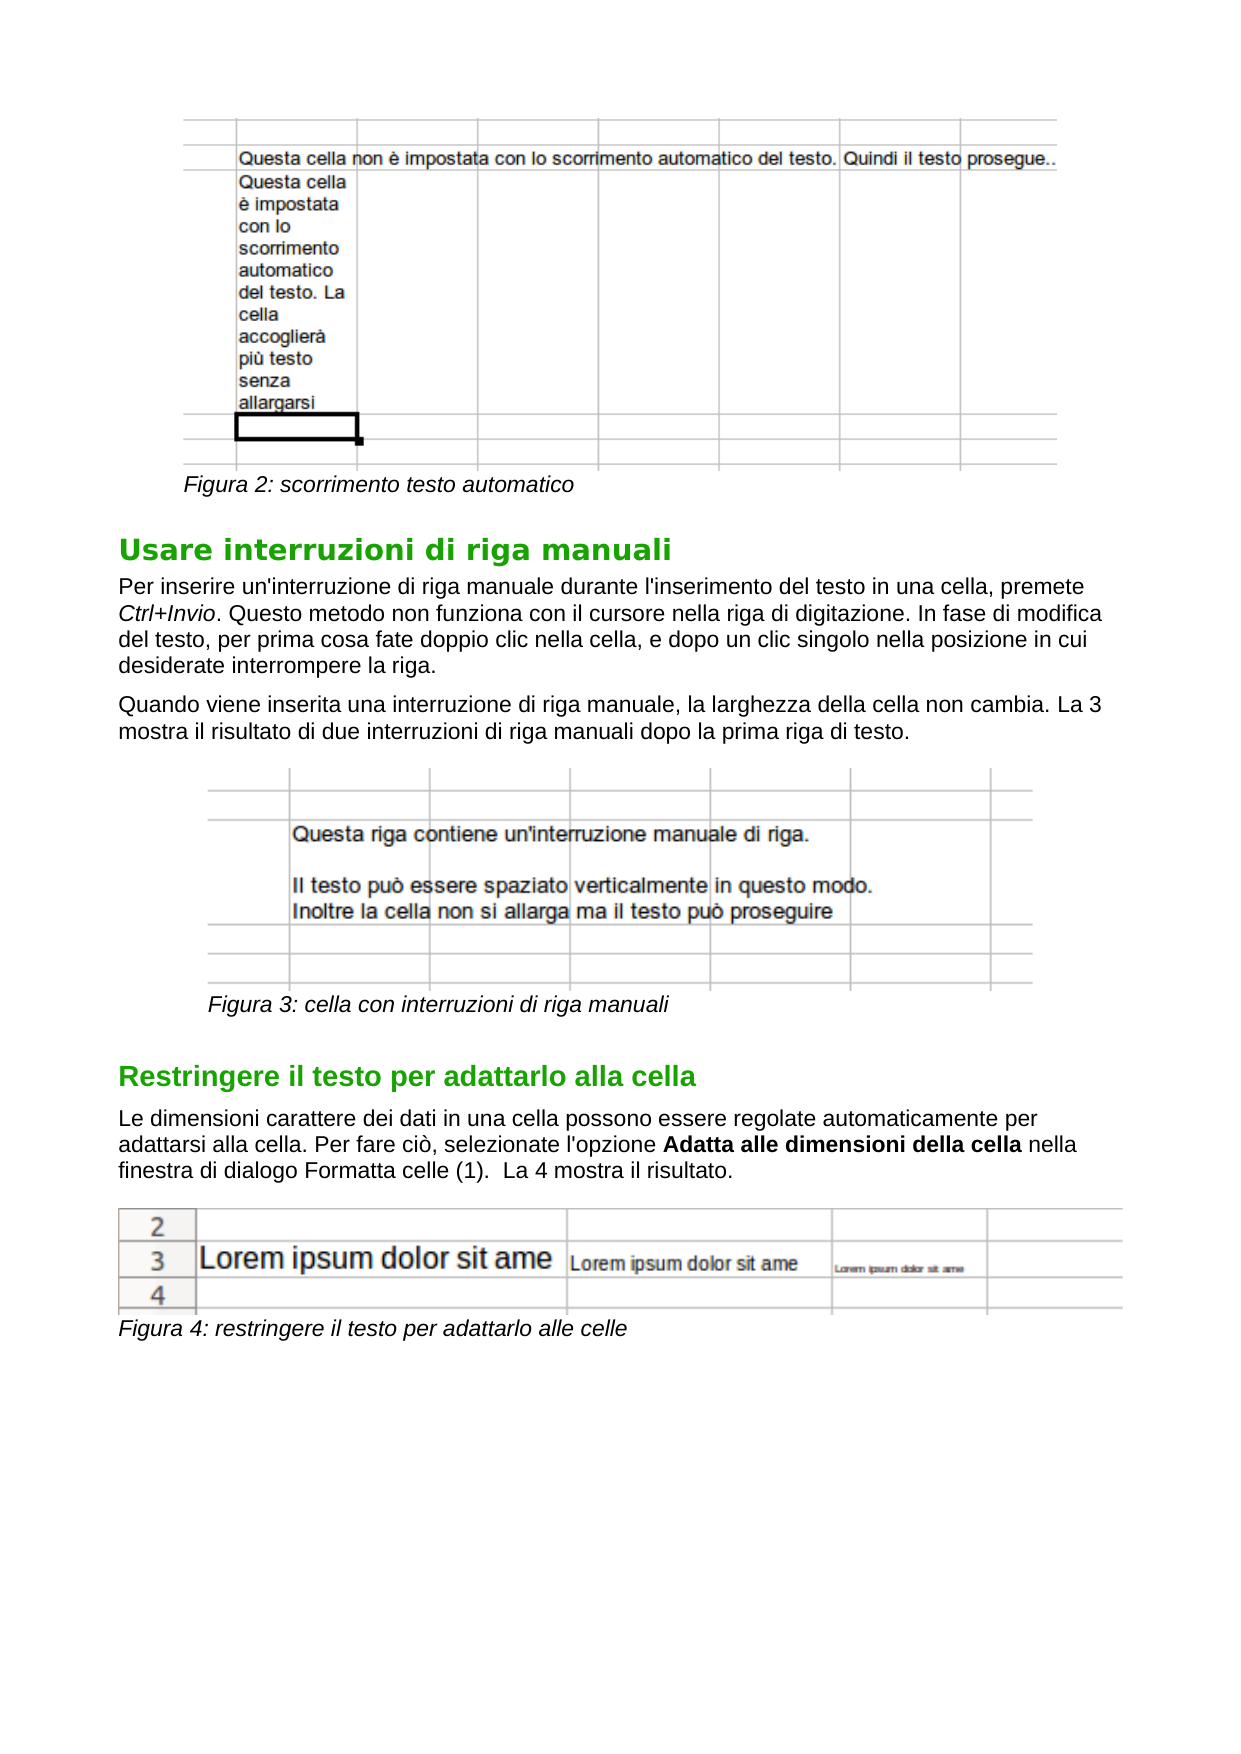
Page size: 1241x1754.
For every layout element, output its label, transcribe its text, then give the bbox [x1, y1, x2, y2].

subtitle Usare interruzioni di riga manuali [118, 533, 1122, 567]
text Figura 3: cella con interruzioni di riga manuali [208, 991, 1033, 1017]
subtitle Restringere il testo per adattarlo alla cella [118, 1059, 1122, 1092]
text Le dimensioni carattere dei dati in una cella possono essere regolate automaticamente per adattarsi alla cella. Per fare ciò, selezionate l'opzione Adatta alle dimensioni della cella nella finestra di dialogo Formatta celle (1). La 4 mostra il risultato. [118, 1105, 1122, 1184]
text Per inserire un'interruzione di riga manuale durante l'inserimento del testo in una cella, premete Ctrl+Invio. Questo metodo non funziona con il cursore nella riga di digitazione. In fase di modifica del testo, per prima cosa fate doppio clic nella cella, e dopo un clic singolo nella posizione in cui desiderate interrompere la riga. [118, 573, 1122, 679]
picture [207, 768, 1033, 991]
text Quando viene inserita una interruzione di riga manuale, la larghezza della cella non cambia. La 3 mostra il risultato di due interruzioni di riga manuali dopo la prima riga di testo. [118, 691, 1122, 744]
picture [183, 118, 1057, 471]
picture [118, 1208, 1123, 1315]
text Figura 4: restringere il testo per adattarlo alle celle [118, 1315, 1123, 1341]
text Figura 2: scorrimento testo automatico [183, 471, 1057, 497]
